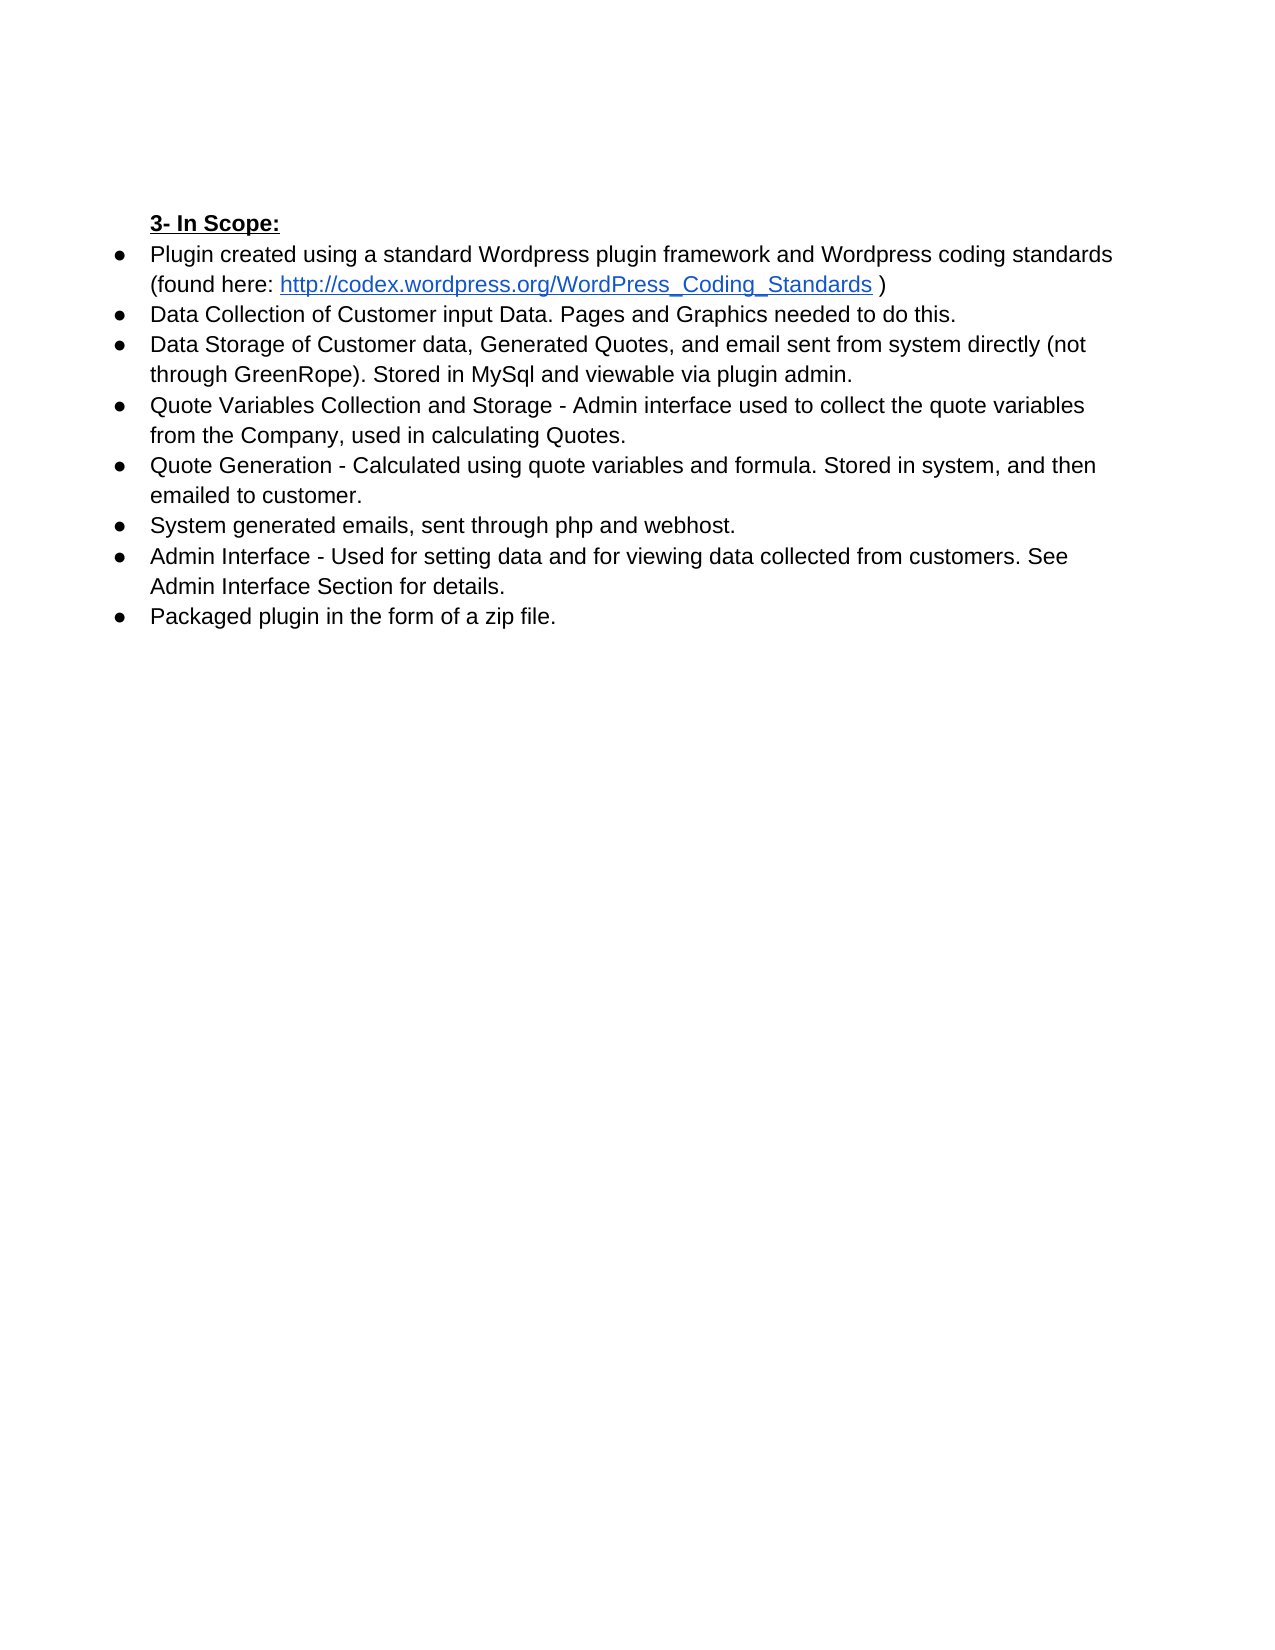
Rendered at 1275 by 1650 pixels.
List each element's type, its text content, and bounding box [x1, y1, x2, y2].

list Quote Variables Collection and Storage - Admin interface used to collect the quote variables from the Company, used in calculating Quotes. [113, 392, 1125, 448]
list Plugin created using a standard Wordpress plugin framework and Wordpress coding standards (found here: http://codex.wordpress.org/WordPress_Coding_Standards ) [113, 241, 1125, 297]
text 3- In Scope: [150, 210, 1125, 237]
list System generated emails, sent through php and webhost. [113, 512, 1125, 539]
list Data Collection of Customer input Data. Pages and Graphics needed to do this. [113, 301, 1125, 327]
list Admin Interface - Used for setting data and for viewing data collected from customers. See Admin Interface Section for details. [113, 543, 1125, 599]
list Packaged plugin in the form of a zip file. [113, 603, 1125, 629]
list Quote Generation - Calculated using quote variables and formula. Stored in system, and then emailed to customer. [113, 452, 1125, 509]
list Data Storage of Customer data, Generated Quotes, and email sent from system directly (not through GreenRope). Stored in MySql and viewable via plugin admin. [113, 331, 1125, 388]
